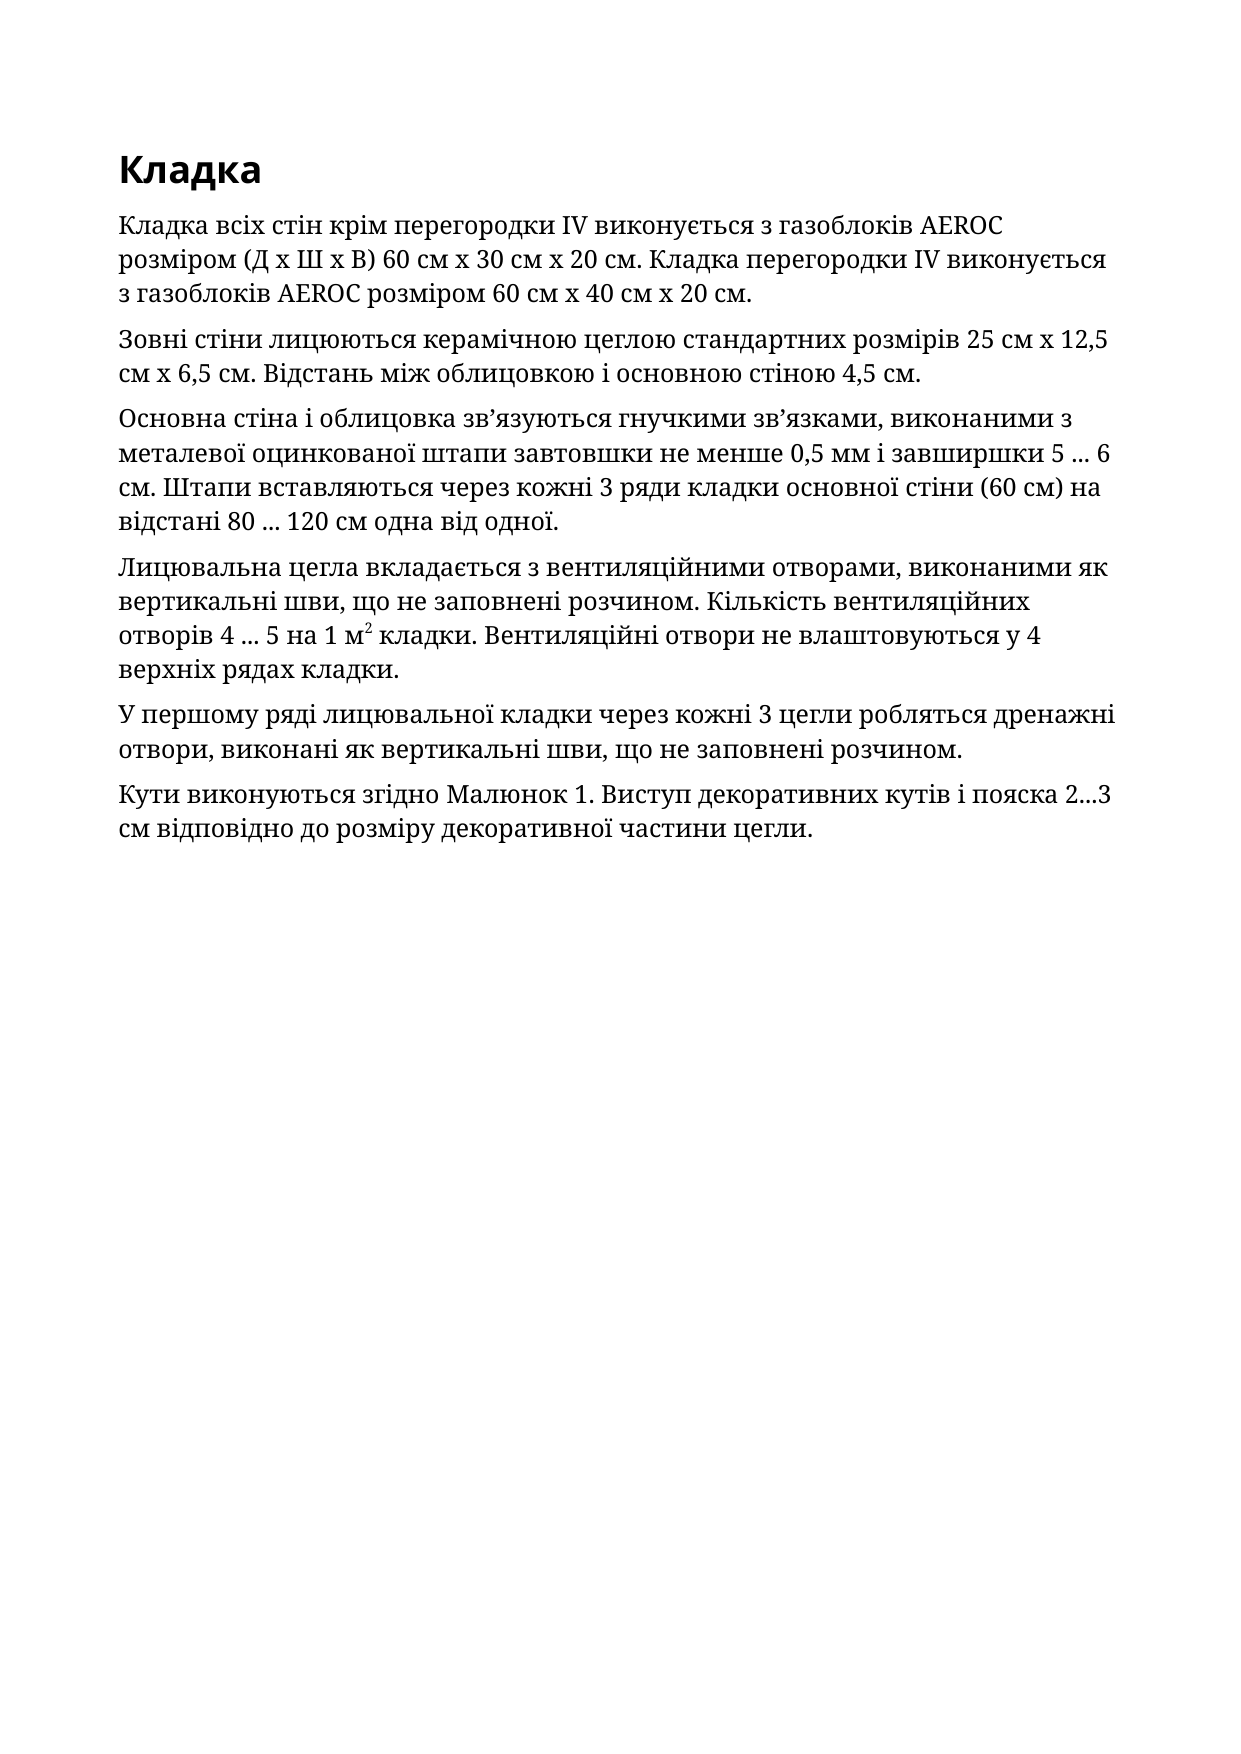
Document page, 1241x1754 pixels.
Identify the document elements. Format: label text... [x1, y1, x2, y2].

text Кладка всіх стін крім перегородки IV виконується з газоблоків AEROC розміром (Д х Ш х В) 60 см х 30 см х 20 см. Кладка перегородки IV виконується з газоблоків AEROC розміром 60 см х 40 см х 20 см. [118, 207, 1122, 309]
text Кути виконуються згідно Малюнок 1. Виступ декоративних кутів і пояска 2...3 см відповідно до розміру декоративної частини цегли. [118, 777, 1122, 845]
text Лицювальна цегла вкладається з вентиляційними отворами, виконаними як вертикальні шви, що не заповнені розчином. Кількість вентиляційних отворів 4 ... 5 на 1 м2 кладки. Вентиляційні отвори не влаштовуються у 4 верхніх рядах кладки. [118, 549, 1122, 685]
text Основна стіна і облицовка зв’язуються гнучкими зв’язками, виконаними з металевої оцинкованої штапи завтовшки не менше 0,5 мм і завширшки 5 ... 6 см. Штапи вставляються через кожні 3 ряди кладки основної стіни (60 см) на відстані 80 ... 120 см одна від одної. [118, 401, 1122, 537]
subtitle Кладка [118, 143, 1122, 195]
text Зовні стіни лицюються керамічною цеглою стандартних розмірів 25 см х 12,5 см х 6,5 см. Відстань між облицовкою і основною стіною 4,5 см. [118, 321, 1122, 389]
text У першому ряді лицювальної кладки через кожні 3 цегли робляться дренажні отвори, виконані як вертикальні шви, що не заповнені розчином. [118, 697, 1122, 765]
